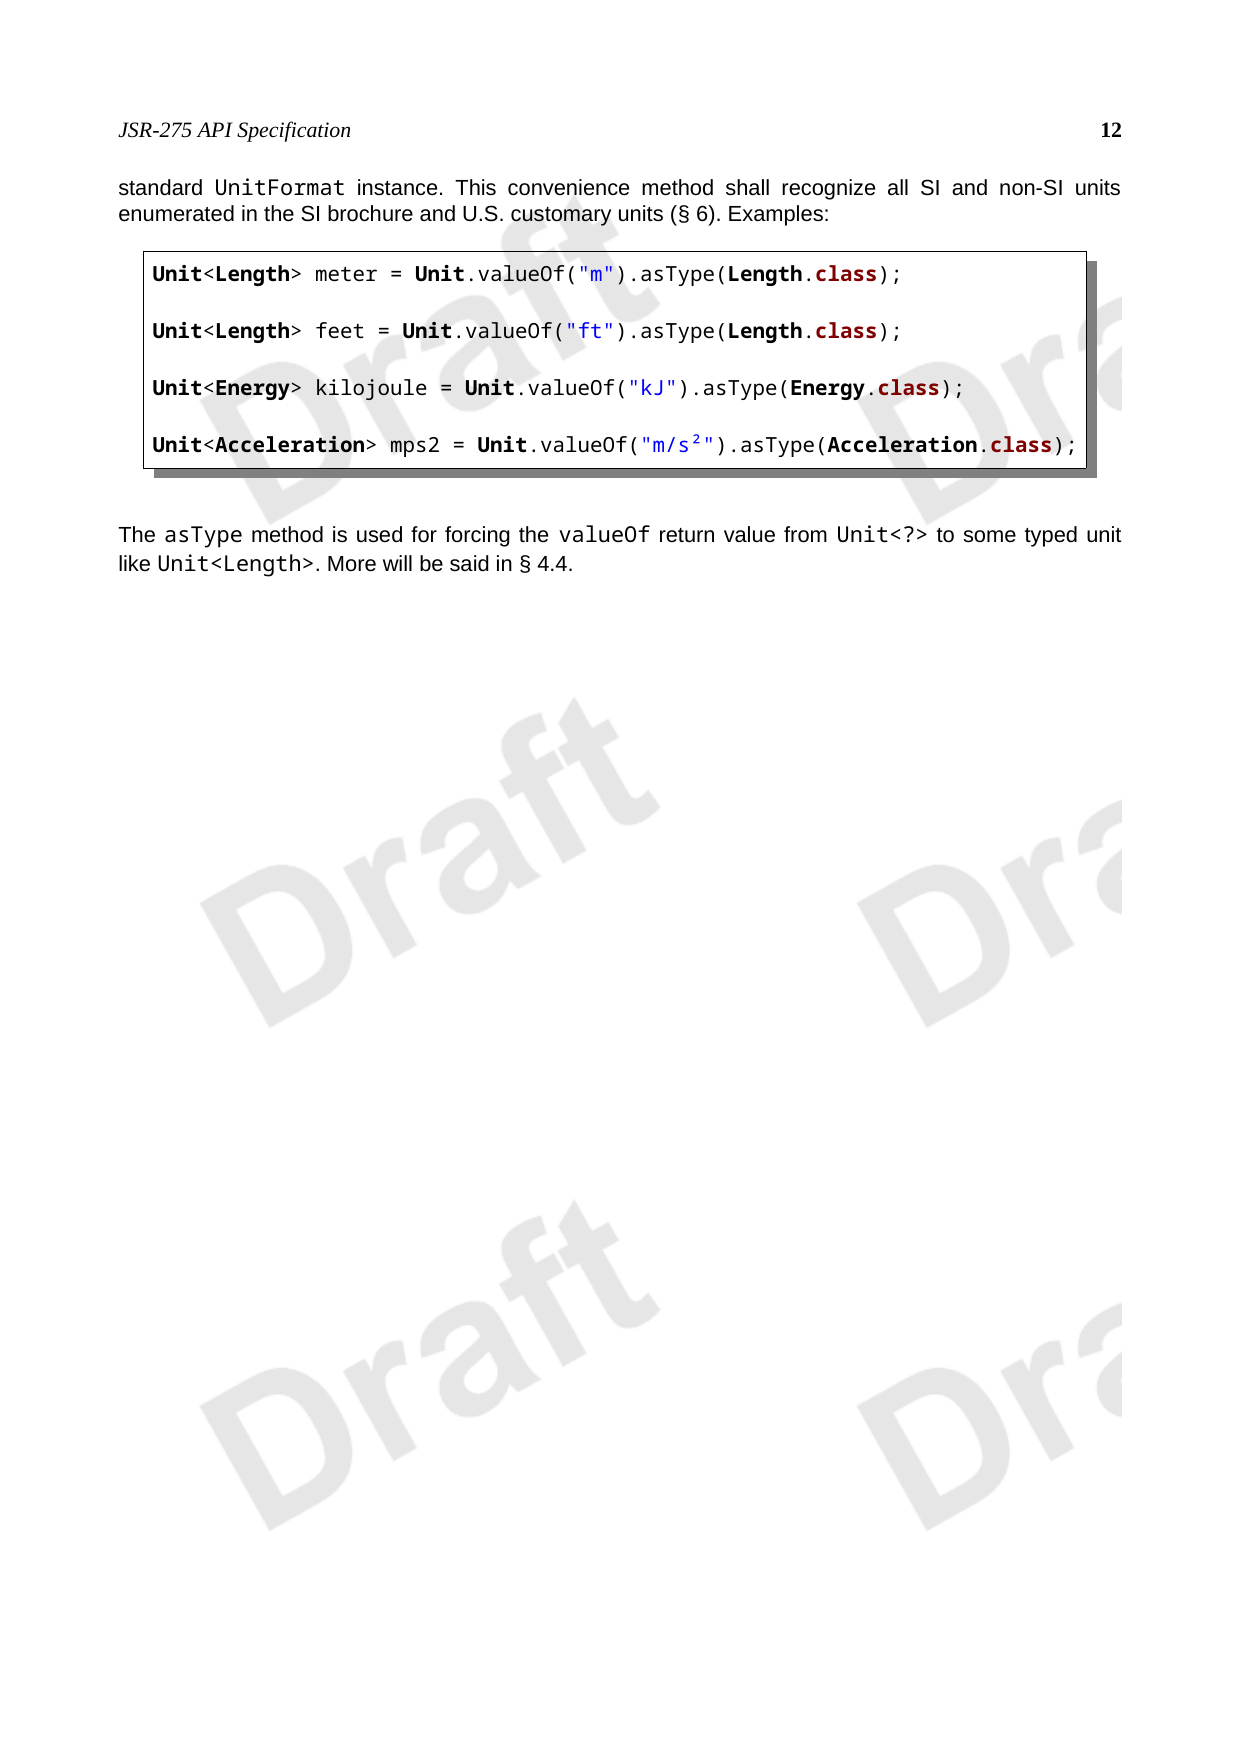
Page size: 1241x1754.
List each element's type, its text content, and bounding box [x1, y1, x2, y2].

text Unit<Length> meter = Unit.valueOf("m").asType(Length.class); [152, 259, 1077, 288]
text Unit<Length> feet = Unit.valueOf("ft").asType(Length.class); [152, 316, 1077, 345]
text Unit<Energy> kilojoule = Unit.valueOf("kJ").asType(Energy.class); [152, 373, 1077, 402]
text standard UnitFormat instance. This convenience method shall recognize all SI and non-SI units enumerated in the SI brochure and U.S. customary units (§ 6). Examples: [118, 172, 1122, 226]
picture [118, 578, 1122, 1636]
text The asType method is used for forcing the valueOf return value from Unit<?> to some typed unit like Unit<Length>. More will be said in § 4.4. [118, 518, 1122, 578]
text Unit<Acceleration> mps2 = Unit.valueOf("m/s²").asType(Acceleration.class); [152, 430, 1077, 459]
picture [118, 226, 1122, 518]
picture [118, 118, 1122, 172]
